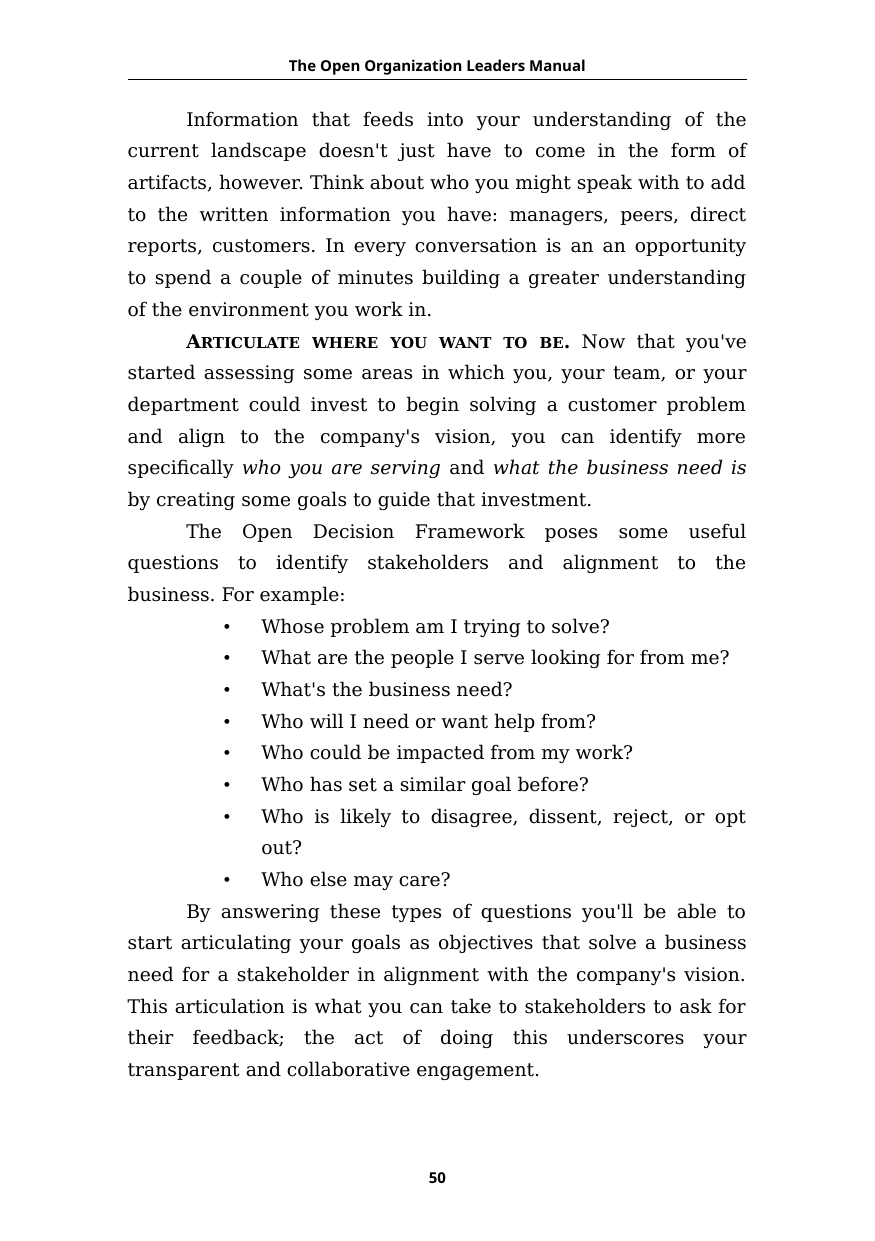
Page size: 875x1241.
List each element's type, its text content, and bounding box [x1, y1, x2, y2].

list Whose problem am I trying to solve? [223, 616, 747, 637]
text By answering these types of questions you'll be able to start articulating your goals as objectives that solve a business need for a stakeholder in alignment with the company's vision. This articulation is what you can take to stakeholders to ask for their feedback; the act of doing this underscores your transparent and collaborative engagement. [127, 901, 747, 1081]
text Articulate where you want to be. Now that you've started assessing some areas in which you, your team, or your department could invest to begin solving a customer problem and align to the company's vision, you can identify more specifically who you are serving and what the business need is by creating some goals to guide that investment. [127, 330, 747, 511]
list What's the business need? [223, 679, 747, 701]
list Who could be impacted from my work? [223, 742, 747, 764]
text The Open Decision Framework poses some useful questions to identify stakeholders and alignment to the business. For example: [127, 521, 747, 606]
text Information that feeds into your understanding of the current landscape doesn't just have to come in the form of artifacts, however. Think about who you might speak with to add to the written information you have: managers, peers, direct reports, customers. In every conversation is an an opportunity to spend a couple of minutes building a greater understanding of the environment you work in. [127, 109, 747, 321]
list Who is likely to disagree, dissent, reject, or opt out? [223, 806, 747, 859]
list What are the people I serve looking for from me? [223, 647, 747, 669]
list Who has set a similar goal before? [223, 774, 747, 796]
list Who else may care? [223, 869, 747, 891]
list Who will I need or want help from? [223, 711, 747, 732]
